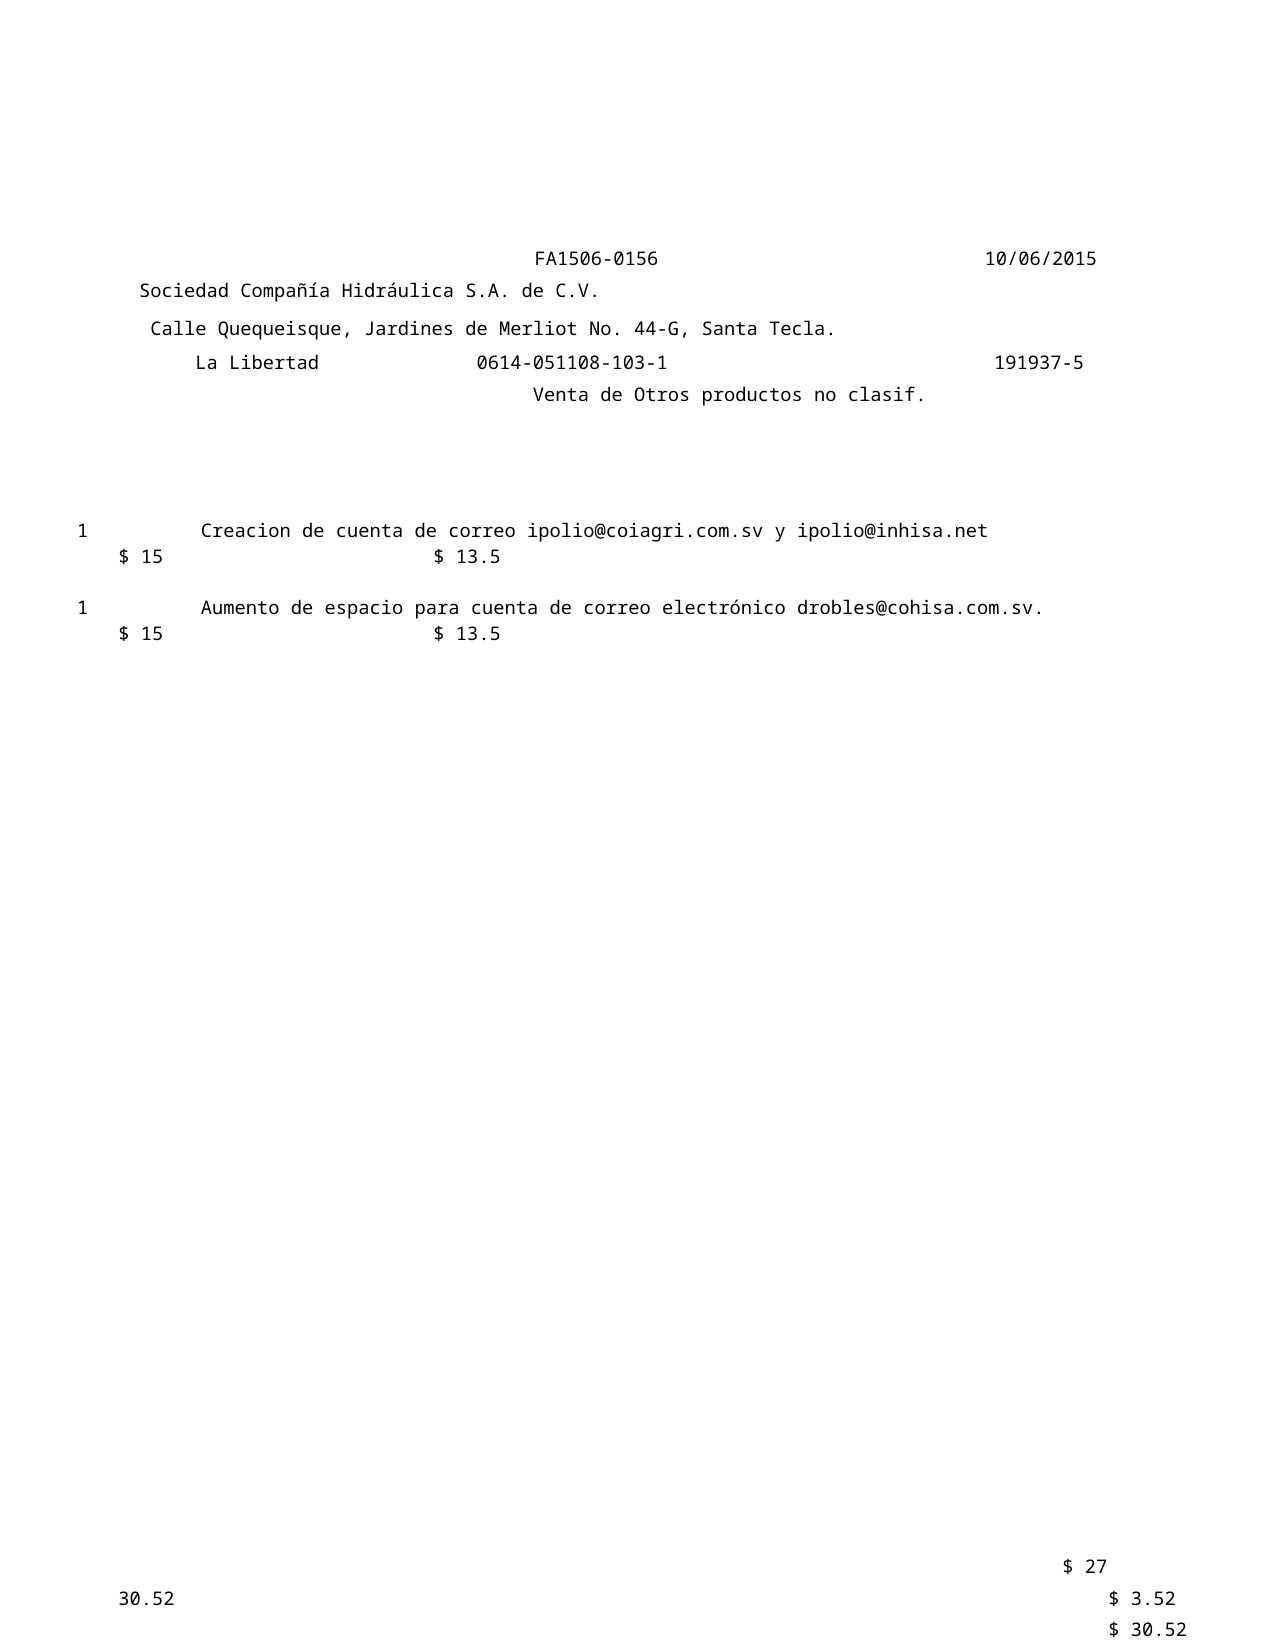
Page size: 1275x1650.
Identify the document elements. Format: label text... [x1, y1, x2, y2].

text Venta de Otros productos no clasif. [71, 381, 1252, 407]
text $ 27 [118, 1554, 1252, 1579]
text 1 Aumento de espacio para cuenta de correo electrónico drobles@cohisa.com.sv. $ 15 $ 13.5 [43, 594, 1252, 645]
text $ 30.52 [118, 1617, 1252, 1642]
text Calle Quequeisque, Jardines de Merliot No. 44-G, Santa Tecla. [71, 315, 1252, 340]
text 1 Creacion de cuenta de correo ipolio@coiagri.com.sv y ipolio@inhisa.net $ 15 $ 13.5 [43, 518, 1252, 569]
text Sociedad Compañía Hidráulica S.A. de C.V. [71, 277, 1252, 303]
text La Libertad 0614-051108-103-1 191937-5 [71, 349, 1252, 375]
text 30.52 $ 3.52 [118, 1585, 1252, 1611]
text FA1506-0156 10/06/2015 [118, 246, 1252, 271]
